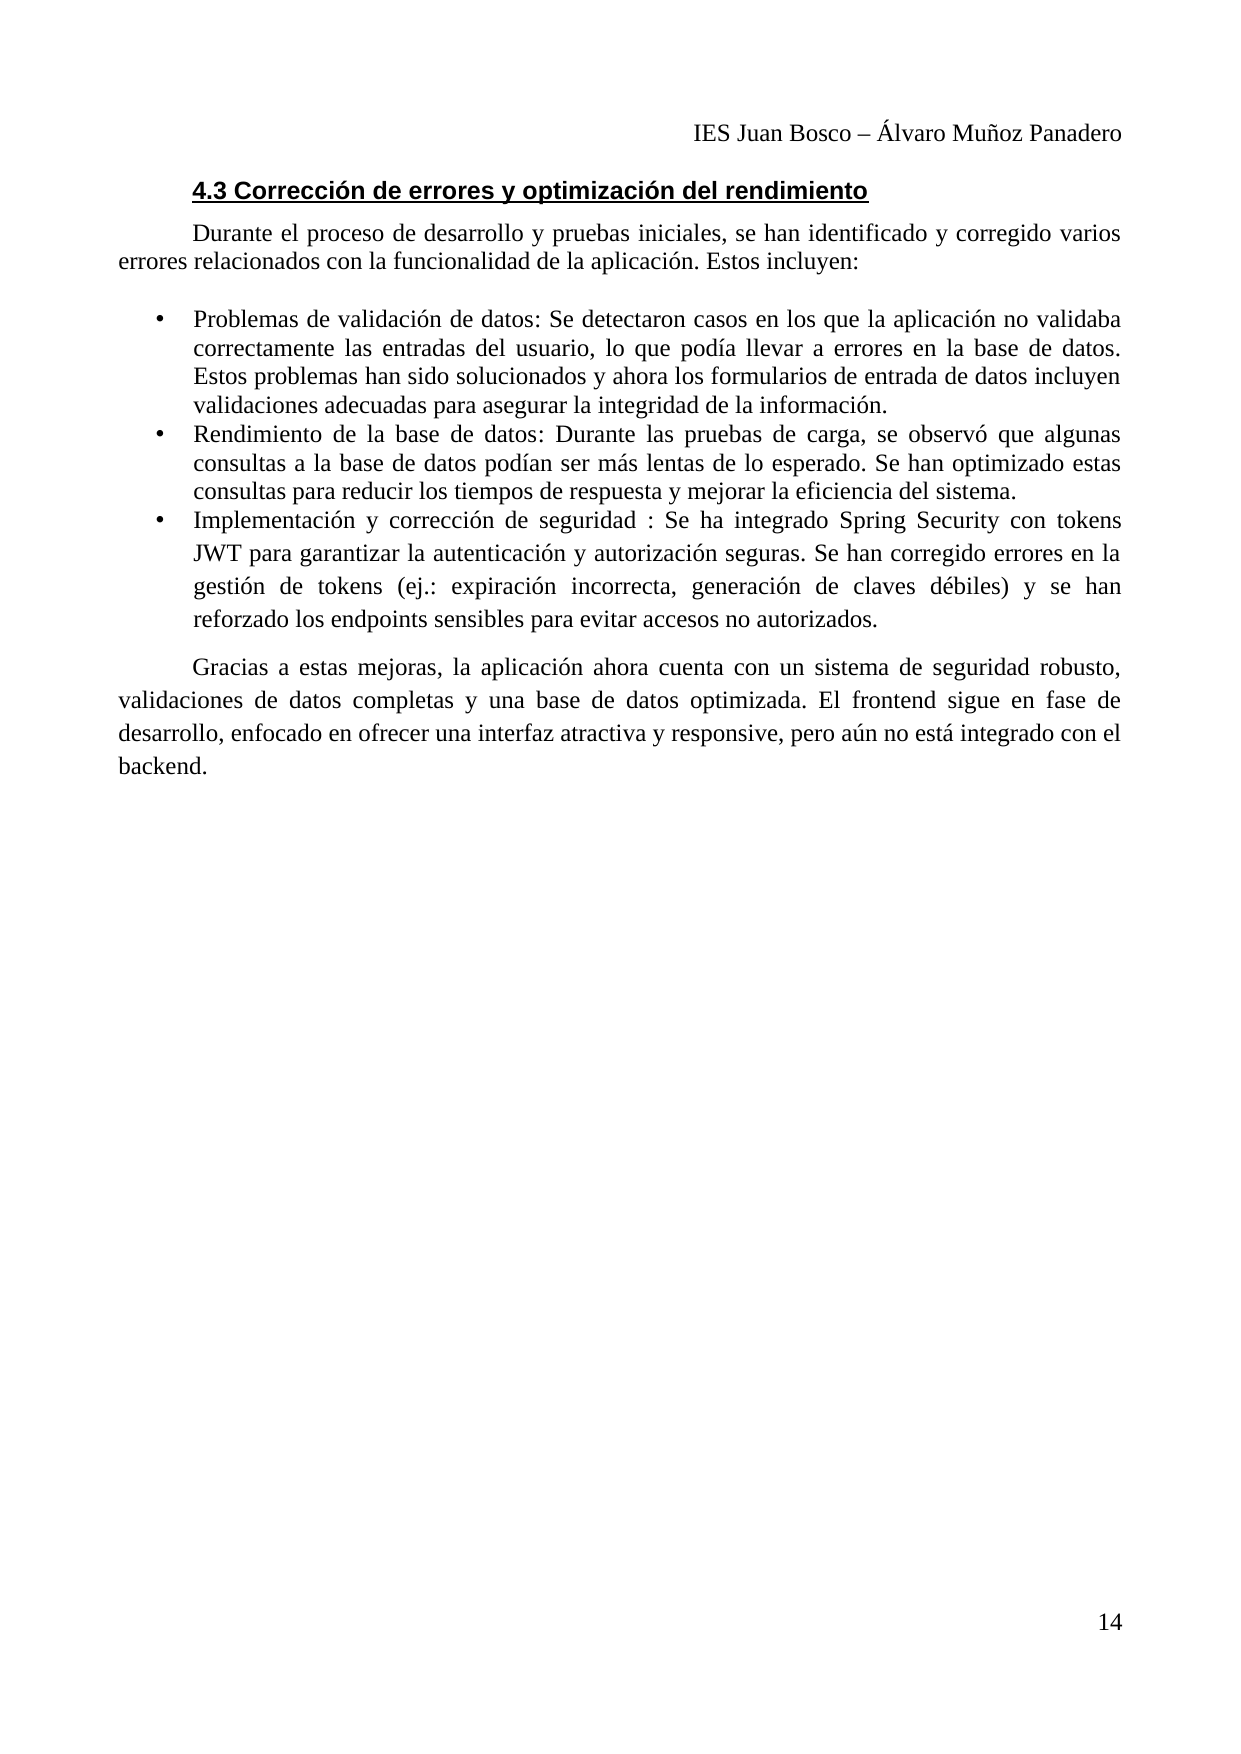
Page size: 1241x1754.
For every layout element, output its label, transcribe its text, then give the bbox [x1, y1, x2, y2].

list Problemas de validación de datos: Se detectaron casos en los que la aplicación no validaba correctamente las entradas del usuario, lo que podía llevar a errores en la base de datos. Estos problemas han sido solucionados y ahora los formularios de entrada de datos incluyen validaciones adecuadas para asegurar la integridad de la información. [156, 304, 1122, 419]
subtitle 4.3 Corrección de errores y optimización del rendimiento [118, 176, 1122, 205]
text Durante el proceso de desarrollo y pruebas iniciales, se han identificado y corregido varios errores relacionados con la funcionalidad de la aplicación. Estos incluyen: [118, 218, 1122, 275]
list Implementación y corrección de seguridad : Se ha integrado Spring Security con tokens JWT para garantizar la autenticación y autorización seguras. Se han corregido errores en la gestión de tokens (ej.: expiración incorrecta, generación de claves débiles) y se han reforzado los endpoints sensibles para evitar accesos no autorizados. [156, 505, 1122, 633]
text Gracias a estas mejoras, la aplicación ahora cuenta con un sistema de seguridad robusto, validaciones de datos completas y una base de datos optimizada. El frontend sigue en fase de desarrollo, enfocado en ofrecer una interfaz atractiva y responsive, pero aún no está integrado con el backend. [118, 652, 1122, 779]
list Rendimiento de la base de datos: Durante las pruebas de carga, se observó que algunas consultas a la base de datos podían ser más lentas de lo esperado. Se han optimizado estas consultas para reducir los tiempos de respuesta y mejorar la eficiencia del sistema. [156, 419, 1122, 505]
